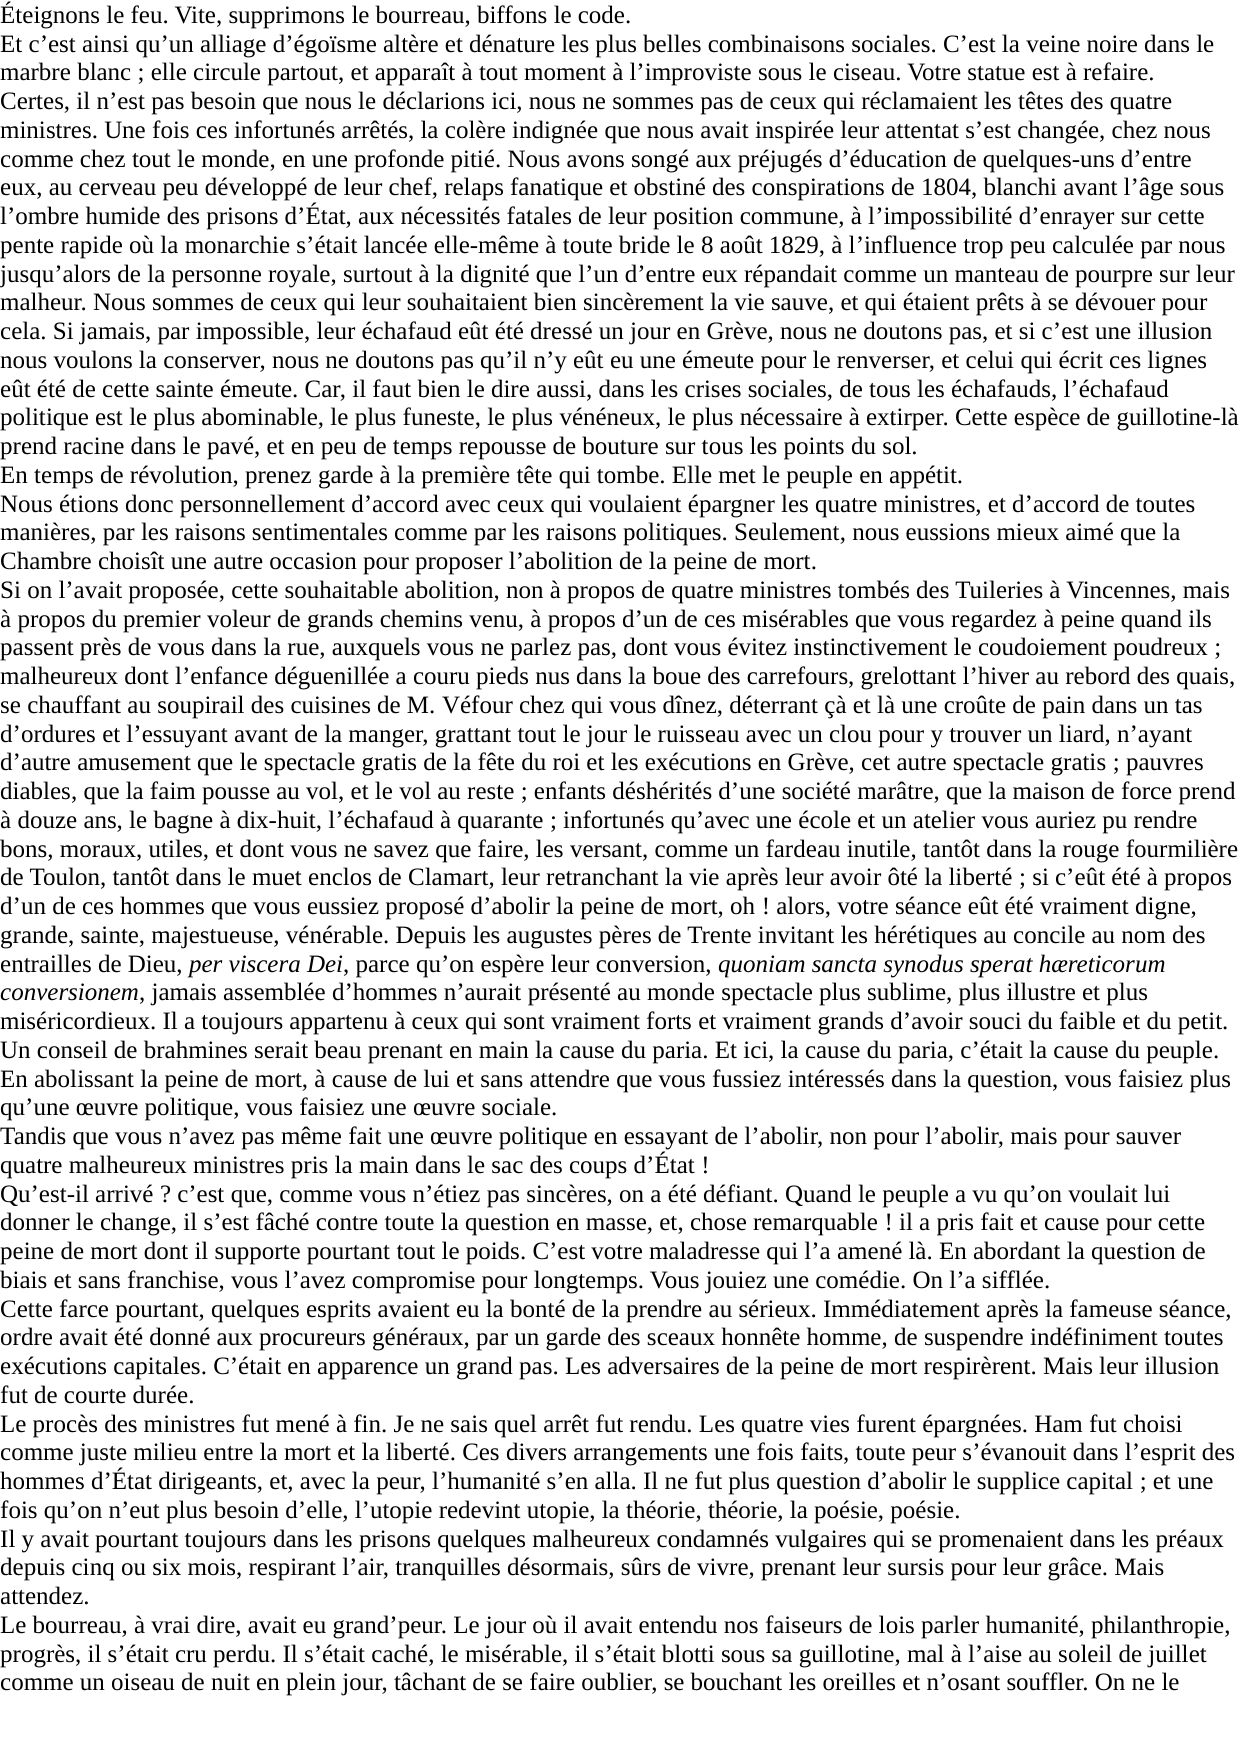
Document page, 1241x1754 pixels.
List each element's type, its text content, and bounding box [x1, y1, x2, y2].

text Le bourreau, à vrai dire, avait eu grand’peur. Le jour où il avait entendu nos faiseurs de lois parler humanité, philanthropie, progrès, il s’était cru perdu. Il s’était caché, le misérable, il s’était blotti sous sa guillotine, mal à l’aise au soleil de juillet comme un oiseau de nuit en plein jour, tâchant de se faire oublier, se bouchant les oreilles et n’osant souffler. On ne le [0, 1610, 1240, 1696]
text Et c’est ainsi qu’un alliage d’égoïsme altère et dénature les plus belles combinaisons sociales. C’est la veine noire dans le marbre blanc ; elle circule partout, et apparaît à tout moment à l’improviste sous le ciseau. Votre statue est à refaire. [0, 29, 1240, 86]
text Nous étions donc personnellement d’accord avec ceux qui voulaient épargner les quatre ministres, et d’accord de toutes manières, par les raisons sentimentales comme par les raisons politiques. Seulement, nous eussions mieux aimé que la Chambre choisît une autre occasion pour proposer l’abolition de la peine de mort. [0, 489, 1240, 575]
text Il y avait pourtant toujours dans les prisons quelques malheureux condamnés vulgaires qui se promenaient dans les préaux depuis cinq ou six mois, respirant l’air, tranquilles désormais, sûrs de vivre, prenant leur sursis pour leur grâce. Mais attendez. [0, 1524, 1240, 1610]
text Éteignons le feu. Vite, supprimons le bourreau, biffons le code. [0, 0, 1240, 29]
text Cette farce pourtant, quelques esprits avaient eu la bonté de la prendre au sérieux. Immédiatement après la fameuse séance, ordre avait été donné aux procureurs généraux, par un garde des sceaux honnête homme, de suspendre indéfiniment toutes exécutions capitales. C’était en apparence un grand pas. Les adversaires de la peine de mort respirèrent. Mais leur illusion fut de courte durée. [0, 1294, 1240, 1409]
text Qu’est-il arrivé ? c’est que, comme vous n’étiez pas sincères, on a été défiant. Quand le peuple a vu qu’on voulait lui donner le change, il s’est fâché contre toute la question en masse, et, chose remarquable ! il a pris fait et cause pour cette peine de mort dont il supporte pourtant tout le poids. C’est votre maladresse qui l’a amené là. En abordant la question de biais et sans franchise, vous l’avez compromise pour longtemps. Vous jouiez une comédie. On l’a sifflée. [0, 1179, 1240, 1294]
text Certes, il n’est pas besoin que nous le déclarions ici, nous ne sommes pas de ceux qui réclamaient les têtes des quatre ministres. Une fois ces infortunés arrêtés, la colère indignée que nous avait inspirée leur attentat s’est changée, chez nous comme chez tout le monde, en une profonde pitié. Nous avons songé aux préjugés d’éducation de quelques-uns d’entre eux, au cerveau peu développé de leur chef, relaps fanatique et obstiné des conspirations de 1804, blanchi avant l’âge sous l’ombre humide des prisons d’État, aux nécessités fatales de leur position commune, à l’impossibilité d’enrayer sur cette pente rapide où la monarchie s’était lancée elle-même à toute bride le 8 août 1829, à l’influence trop peu calculée par nous jusqu’alors de la personne royale, surtout à la dignité que l’un d’entre eux répandait comme un manteau de pourpre sur leur malheur. Nous sommes de ceux qui leur souhaitaient bien sincèrement la vie sauve, et qui étaient prêts à se dévouer pour cela. Si jamais, par impossible, leur échafaud eût été dressé un jour en Grève, nous ne doutons pas, et si c’est une illusion nous voulons la conserver, nous ne doutons pas qu’il n’y eût eu une émeute pour le renverser, et celui qui écrit ces lignes eût été de cette sainte émeute. Car, il faut bien le dire aussi, dans les crises sociales, de tous les échafauds, l’échafaud politique est le plus abominable, le plus funeste, le plus vénéneux, le plus nécessaire à extirper. Cette espèce de guillotine-là prend racine dans le pavé, et en peu de temps repousse de bouture sur tous les points du sol. [0, 86, 1240, 460]
text Tandis que vous n’avez pas même fait une œuvre politique en essayant de l’abolir, non pour l’abolir, mais pour sauver quatre malheureux ministres pris la main dans le sac des coups d’État ! [0, 1121, 1240, 1179]
text Si on l’avait proposée, cette souhaitable abolition, non à propos de quatre ministres tombés des Tuileries à Vincennes, mais à propos du premier voleur de grands chemins venu, à propos d’un de ces misérables que vous regardez à peine quand ils passent près de vous dans la rue, auxquels vous ne parlez pas, dont vous évitez instinctivement le coudoiement poudreux ; malheureux dont l’enfance déguenillée a couru pieds nus dans la boue des carrefours, grelottant l’hiver au rebord des quais, se chauffant au soupirail des cuisines de M. Véfour chez qui vous dînez, déterrant çà et là une croûte de pain dans un tas d’ordures et l’essuyant avant de la manger, grattant tout le jour le ruisseau avec un clou pour y trouver un liard, n’ayant d’autre amusement que le spectacle gratis de la fête du roi et les exécutions en Grève, cet autre spectacle gratis ; pauvres diables, que la faim pousse au vol, et le vol au reste ; enfants déshérités d’une société marâtre, que la maison de force prend à douze ans, le bagne à dix-huit, l’échafaud à quarante ; infortunés qu’avec une école et un atelier vous auriez pu rendre bons, moraux, utiles, et dont vous ne savez que faire, les versant, comme un fardeau inutile, tantôt dans la rouge fourmilière de Toulon, tantôt dans le muet enclos de Clamart, leur retranchant la vie après leur avoir ôté la liberté ; si c’eût été à propos d’un de ces hommes que vous eussiez proposé d’abolir la peine de mort, oh ! alors, votre séance eût été vraiment digne, grande, sainte, majestueuse, vénérable. Depuis les augustes pères de Trente invitant les hérétiques au concile au nom des entrailles de Dieu, per viscera Dei, parce qu’on espère leur conversion, quoniam sancta synodus sperat hæreticorum conversionem, jamais assemblée d’hommes n’aurait présenté au monde spectacle plus sublime, plus illustre et plus miséricordieux. Il a toujours appartenu à ceux qui sont vraiment forts et vraiment grands d’avoir souci du faible et du petit. Un conseil de brahmines serait beau prenant en main la cause du paria. Et ici, la cause du paria, c’était la cause du peuple. En abolissant la peine de mort, à cause de lui et sans attendre que vous fussiez intéressés dans la question, vous faisiez plus qu’une œuvre politique, vous faisiez une œuvre sociale. [0, 575, 1240, 1121]
text Le procès des ministres fut mené à fin. Je ne sais quel arrêt fut rendu. Les quatre vies furent épargnées. Ham fut choisi comme juste milieu entre la mort et la liberté. Ces divers arrangements une fois faits, toute peur s’évanouit dans l’esprit des hommes d’État dirigeants, et, avec la peur, l’humanité s’en alla. Il ne fut plus question d’abolir le supplice capital ; et une fois qu’on n’eut plus besoin d’elle, l’utopie redevint utopie, la théorie, théorie, la poésie, poésie. [0, 1409, 1240, 1524]
text En temps de révolution, prenez garde à la première tête qui tombe. Elle met le peuple en appétit. [0, 460, 1240, 489]
